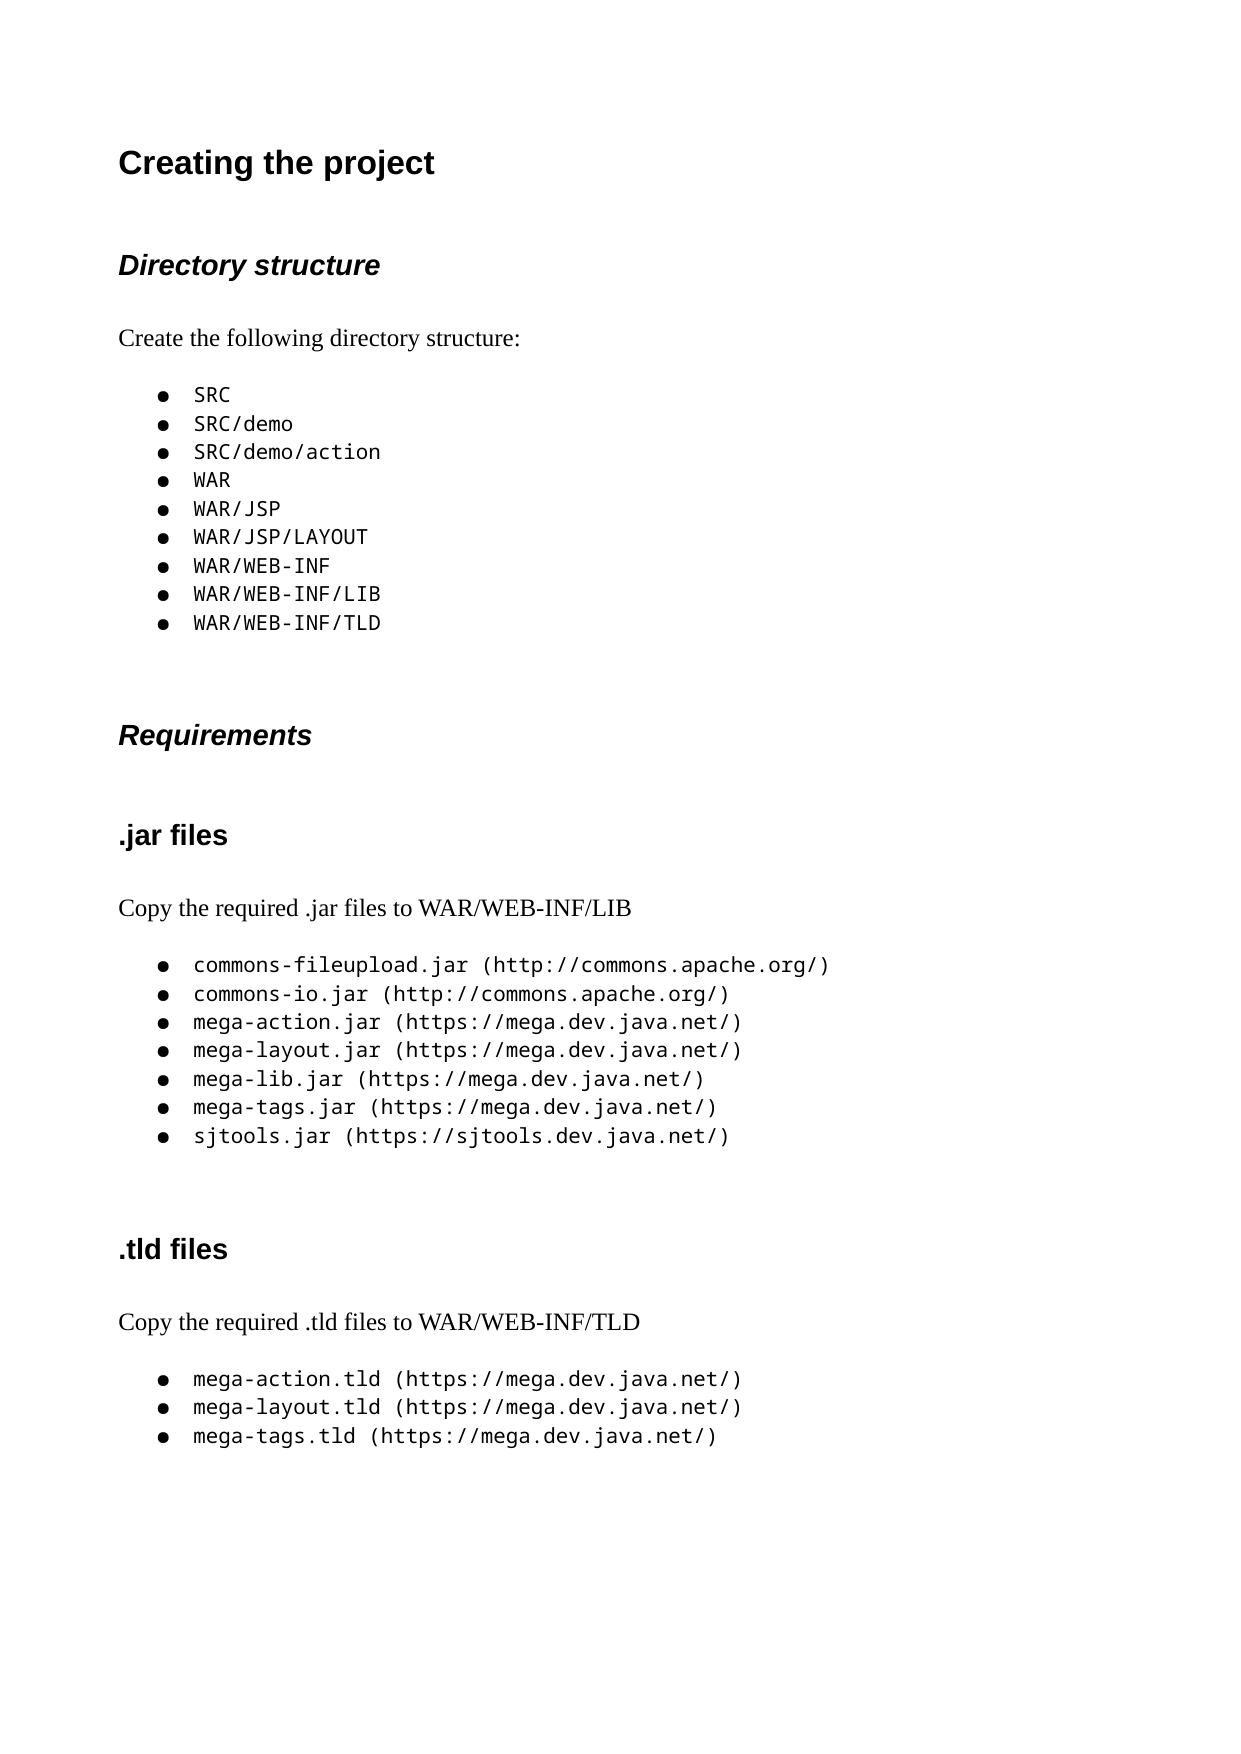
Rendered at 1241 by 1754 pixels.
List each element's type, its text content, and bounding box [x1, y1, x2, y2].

subtitle Requirements [118, 718, 1122, 752]
subtitle Directory structure [118, 248, 1122, 282]
subtitle .tld files [118, 1232, 1122, 1265]
list WAR/WEB-INF/TLD [156, 608, 1122, 636]
list mega-lib.jar (https://mega.dev.java.net/) [156, 1064, 1122, 1092]
list WAR/WEB-INF/LIB [156, 579, 1122, 608]
list WAR/JSP [156, 494, 1122, 522]
text Create the following directory structure: [118, 323, 1122, 352]
list mega-tags.tld (https://mega.dev.java.net/) [156, 1421, 1122, 1449]
list sjtools.jar (https://sjtools.dev.java.net/) [156, 1121, 1122, 1149]
list mega-tags.jar (https://mega.dev.java.net/) [156, 1092, 1122, 1121]
subtitle Creating the project [118, 143, 1122, 182]
list mega-action.tld (https://mega.dev.java.net/) [156, 1364, 1122, 1392]
list WAR/WEB-INF [156, 551, 1122, 579]
list SRC/demo/action [156, 437, 1122, 466]
list WAR [156, 466, 1122, 494]
subtitle .jar files [118, 818, 1122, 851]
list mega-layout.tld (https://mega.dev.java.net/) [156, 1392, 1122, 1421]
list commons-io.jar (http://commons.apache.org/) [156, 979, 1122, 1007]
list commons-fileupload.jar (http://commons.apache.org/) [156, 950, 1122, 979]
list mega-action.jar (https://mega.dev.java.net/) [156, 1007, 1122, 1036]
text Copy the required .tld files to WAR/WEB-INF/TLD [118, 1307, 1122, 1335]
list mega-layout.jar (https://mega.dev.java.net/) [156, 1036, 1122, 1064]
text Copy the required .jar files to WAR/WEB-INF/LIB [118, 893, 1122, 921]
list SRC [156, 380, 1122, 409]
list WAR/JSP/LAYOUT [156, 522, 1122, 551]
list SRC/demo [156, 409, 1122, 437]
